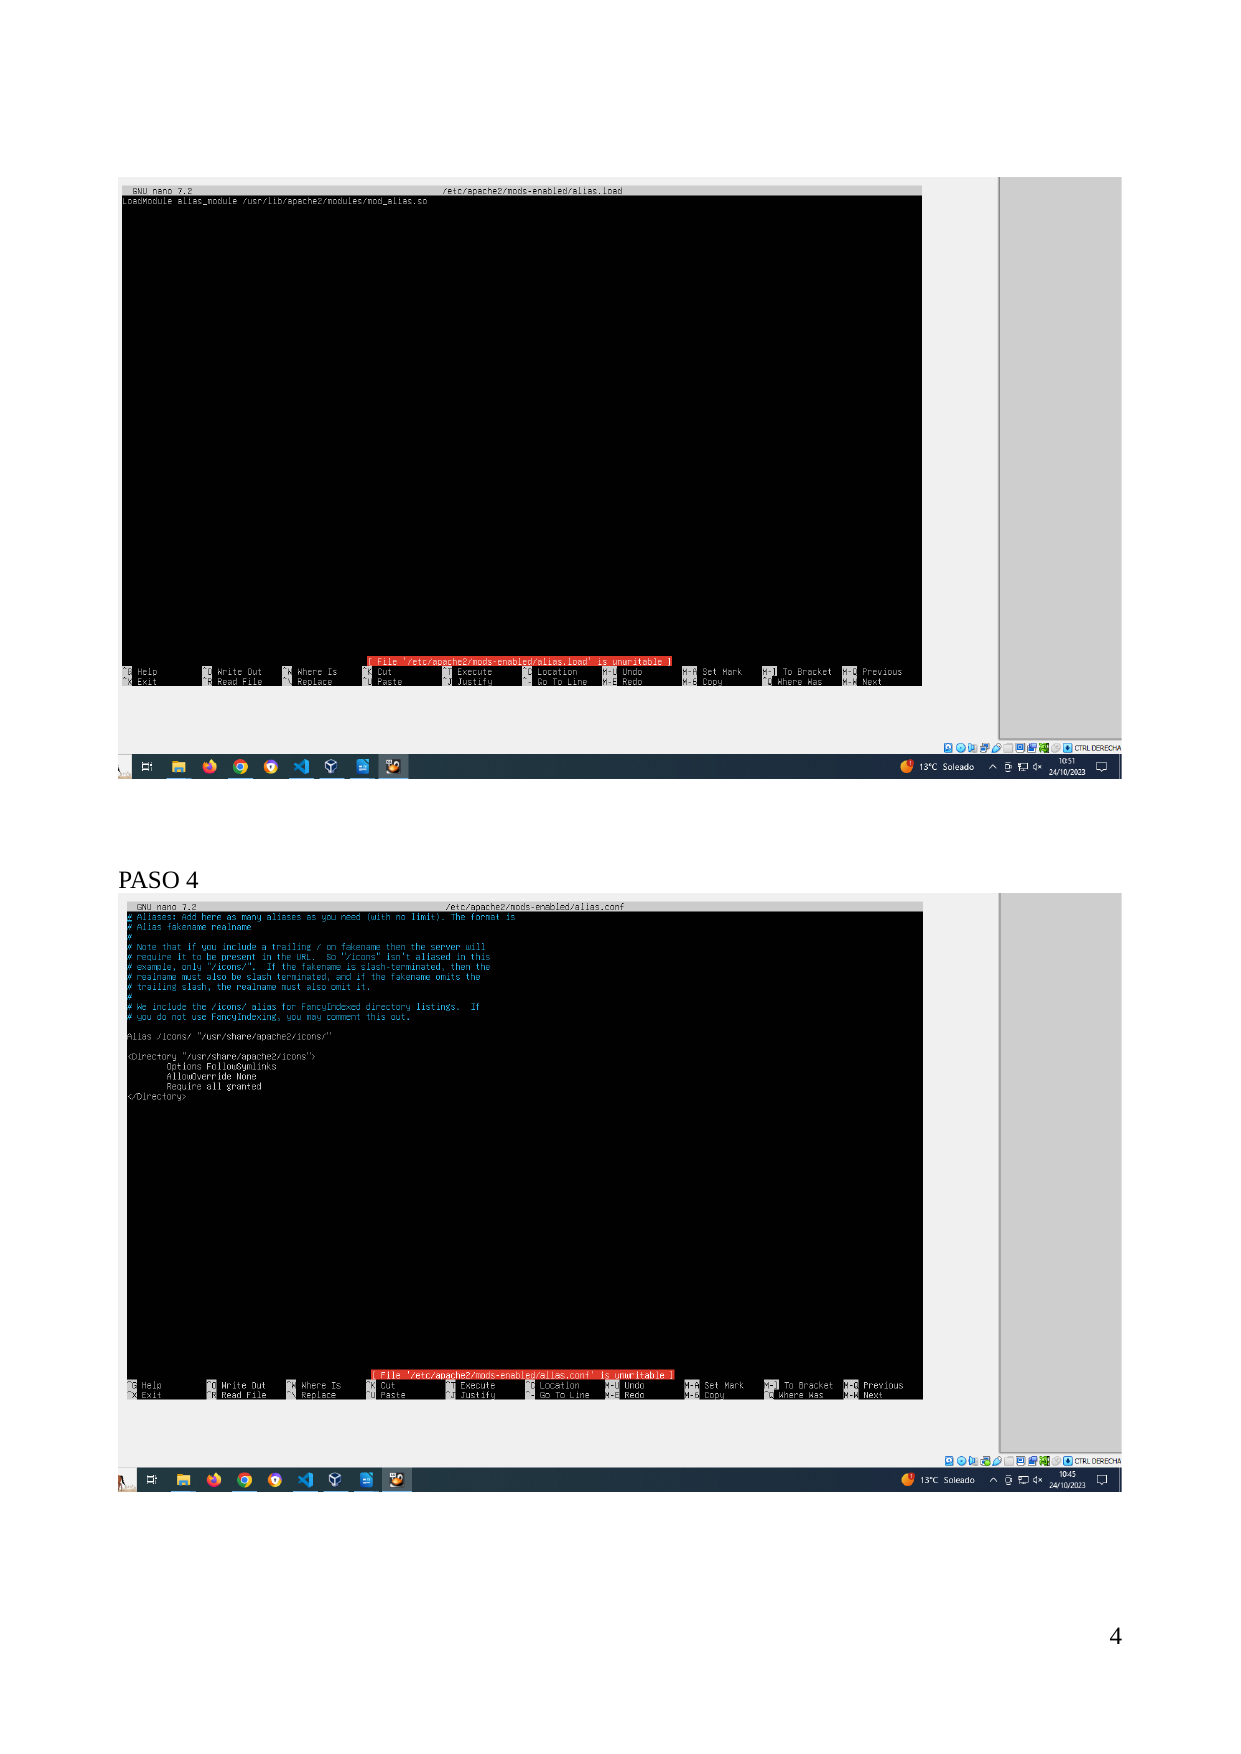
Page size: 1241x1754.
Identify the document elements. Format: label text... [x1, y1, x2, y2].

picture [118, 177, 1122, 779]
picture [118, 893, 1122, 1492]
text PASO 4 [118, 865, 1122, 893]
